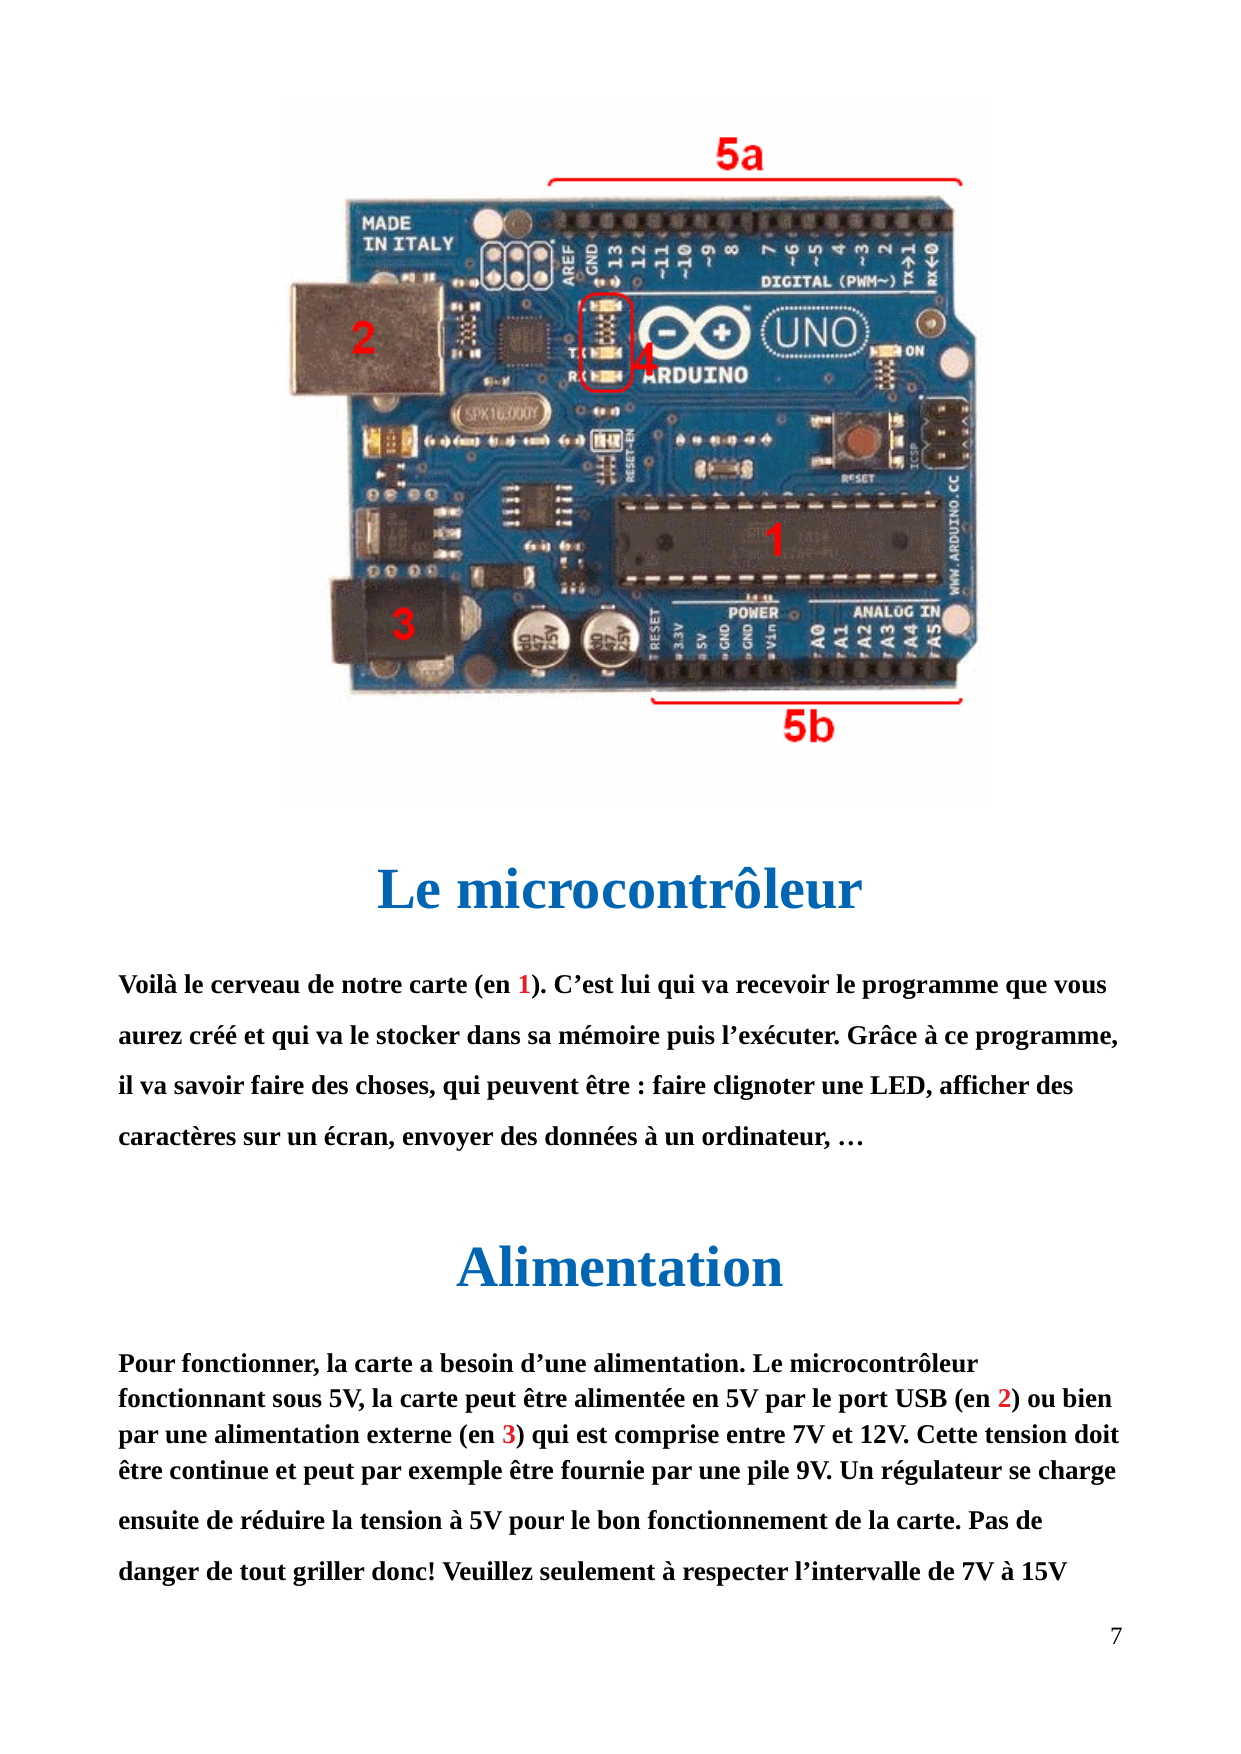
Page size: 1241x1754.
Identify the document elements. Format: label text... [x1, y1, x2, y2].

text ensuite de réduire la tension à 5V pour le bon fonctionnement de la carte. Pas de [118, 1504, 1122, 1535]
subtitle Le micro­contrôleur [118, 854, 1122, 921]
text caractères sur un écran, envoyer des données à un ordinateur, … [118, 1119, 1122, 1151]
text aurez créé et qui va le stocker dans sa mémoire puis l’exécuter. Grâce à ce programme, [118, 1019, 1122, 1050]
text Pour fonctionner, la carte a besoin d’une alimentation. Le microcontrôleur fonctionnant sous 5V, la carte peut être alimentée en 5V par le port USB (en 2) ou bien par une alimentation externe (en 3) qui est comprise entre 7V et 12V. Cette tension doit être continue et peut par exemple être fournie par une pile 9V. Un régulateur se charge [118, 1347, 1122, 1485]
text il va savoir faire des choses, qui peuvent être : faire clignoter une LED, afficher des [118, 1069, 1122, 1100]
text Voilà le cerveau de notre carte (en 1). C’est lui qui va recevoir le programme que vous [118, 969, 1122, 1000]
subtitle Alimentation [118, 1232, 1122, 1299]
picture [282, 101, 986, 805]
text danger de tout griller donc! Veuillez seulement à respecter l’intervalle de 7V à 15V [118, 1554, 1122, 1586]
